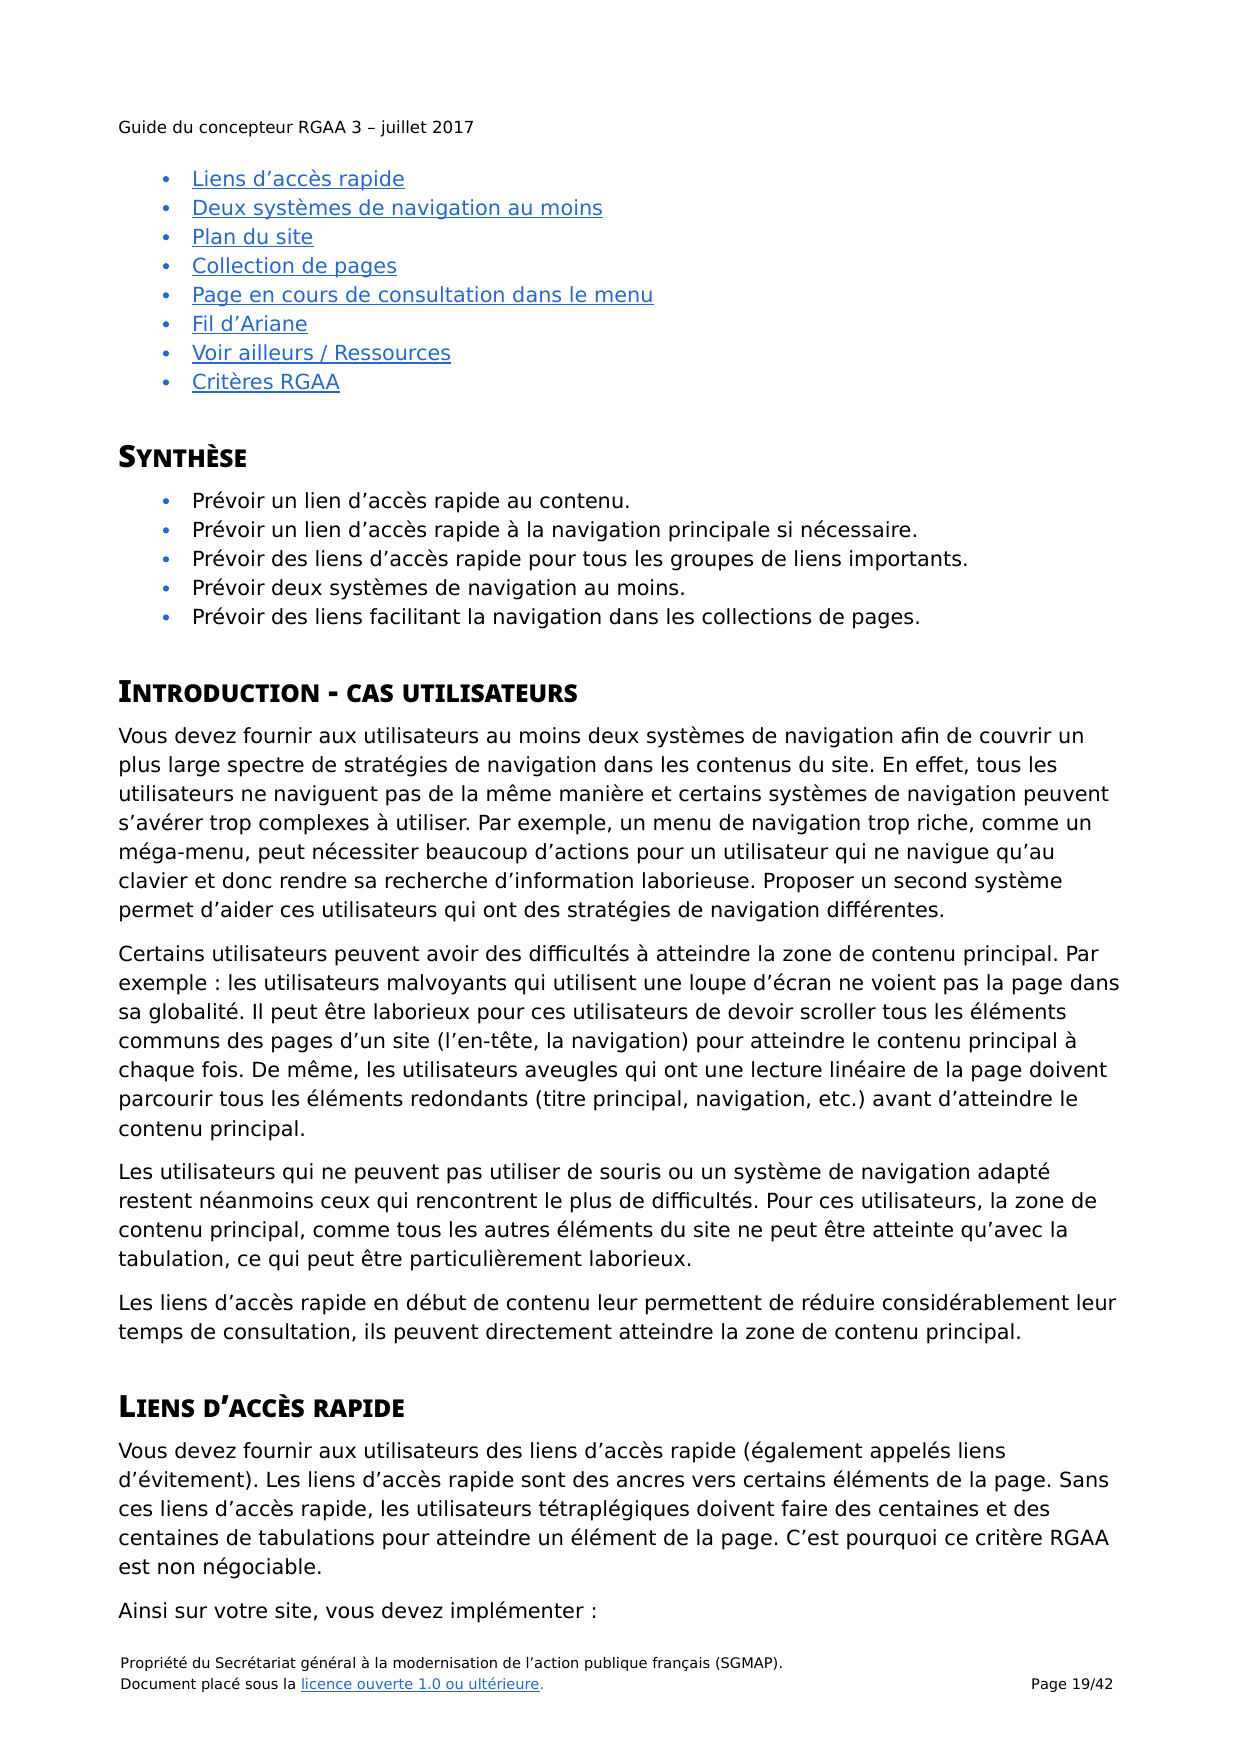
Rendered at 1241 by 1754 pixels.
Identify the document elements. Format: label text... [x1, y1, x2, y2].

list Page en cours de consultation dans le menu [162, 283, 1122, 307]
text Certains utilisateurs peuvent avoir des difficultés à atteindre la zone de contenu principal. Par exemple : les utilisateurs malvoyants qui utilisent une loupe d’écran ne voient pas la page dans sa globalité. Il peut être laborieux pour ces utilisateurs de devoir scroller tous les éléments communs des pages d’un site (l’en-tête, la navigation) pour atteindre le contenu principal à chaque fois. De même, les utilisateurs aveugles qui ont une lecture linéaire de la page doivent parcourir tous les éléments redondants (titre principal, navigation, etc.) avant d’atteindre le contenu principal. [118, 942, 1122, 1141]
list Critères RGAA [162, 370, 1122, 395]
subtitle Synthèse [118, 435, 1122, 477]
subtitle Introduction - cas utilisateurs [118, 670, 1122, 712]
list Fil d’Ariane [162, 312, 1122, 337]
list Prévoir des liens facilitant la navigation dans les collections de pages. [162, 605, 1122, 630]
list Prévoir un lien d’accès rapide au contenu. [162, 489, 1122, 513]
text Vous devez fournir aux utilisateurs des liens d’accès rapide (également appelés liens d’évitement). Les liens d’accès rapide sont des ancres vers certains éléments de la page. Sans ces liens d’accès rapide, les utilisateurs tétraplégiques doivent faire des centaines et des centaines de tabulations pour atteindre un élément de la page. C’est pourquoi ce critère RGAA est non négociable. [118, 1439, 1122, 1579]
text Ainsi sur votre site, vous devez implémenter : [118, 1599, 1122, 1623]
list Liens d’accès rapide [162, 167, 1122, 191]
text Les utilisateurs qui ne peuvent pas utiliser de souris ou un système de navigation adapté restent néanmoins ceux qui rencontrent le plus de difficultés. Pour ces utilisateurs, la zone de contenu principal, comme tous les autres éléments du site ne peut être atteinte qu’avec la tabulation, ce qui peut être particulièrement laborieux. [118, 1160, 1122, 1272]
list Prévoir un lien d’accès rapide à la navigation principale si nécessaire. [162, 518, 1122, 542]
list Plan du site [162, 225, 1122, 249]
list Prévoir des liens d’accès rapide pour tous les groupes de liens importants. [162, 547, 1122, 572]
text Les liens d’accès rapide en début de contenu leur permettent de réduire considérablement leur temps de consultation, ils peuvent directement atteindre la zone de contenu principal. [118, 1291, 1122, 1344]
list Collection de pages [162, 254, 1122, 278]
list Prévoir deux systèmes de navigation au moins. [162, 576, 1122, 601]
subtitle Liens d’accès rapide [118, 1384, 1122, 1426]
text Vous devez fournir aux utilisateurs au moins deux systèmes de navigation afin de couvrir un plus large spectre de stratégies de navigation dans les contenus du site. En effet, tous les utilisateurs ne naviguent pas de la même manière et certains systèmes de navigation peuvent s’avérer trop complexes à utiliser. Par exemple, un menu de navigation trop riche, comme un méga-menu, peut nécessiter beaucoup d’actions pour un utilisateur qui ne navigue qu’au clavier et donc rendre sa recherche d’information laborieuse. Proposer un second système permet d’aider ces utilisateurs qui ont des stratégies de navigation différentes. [118, 724, 1122, 923]
list Deux systèmes de navigation au moins [162, 196, 1122, 220]
list Voir ailleurs / Ressources [162, 341, 1122, 366]
